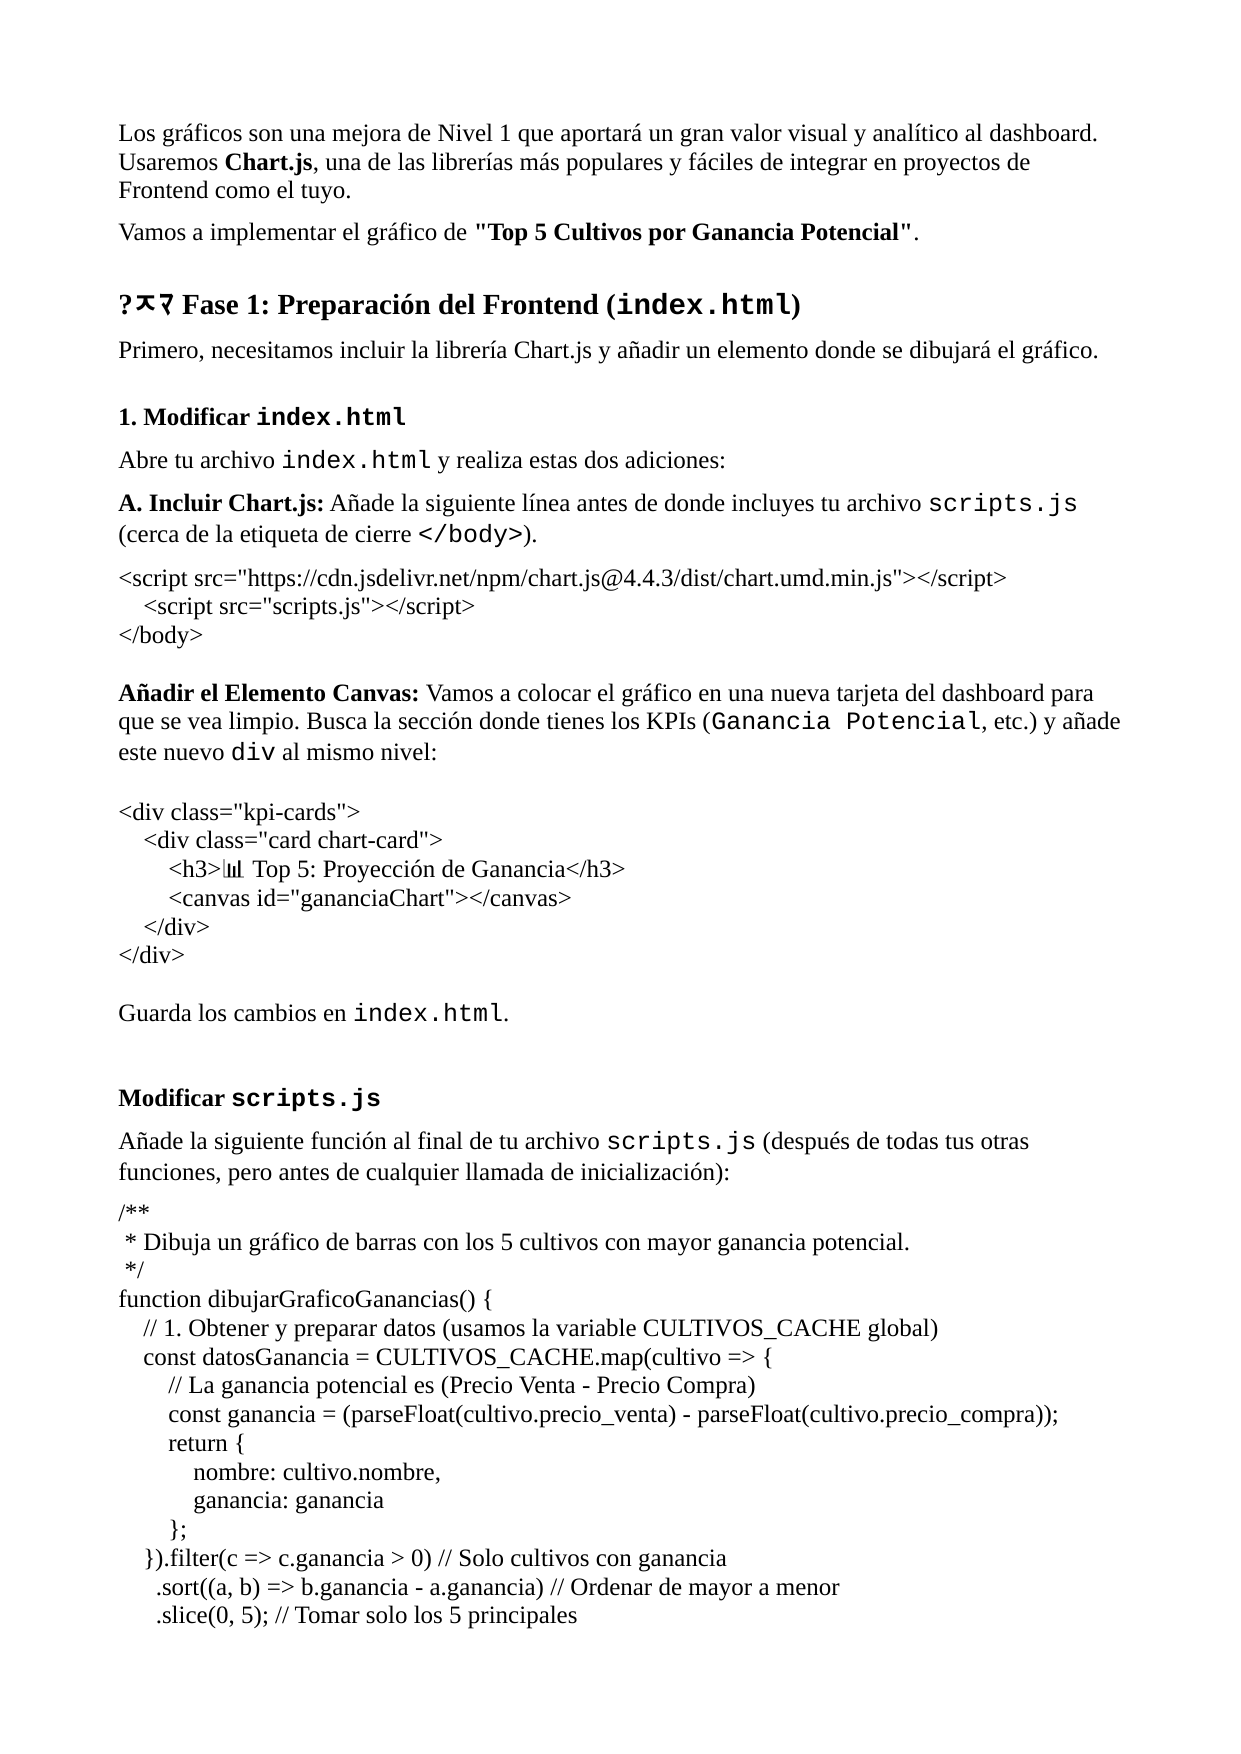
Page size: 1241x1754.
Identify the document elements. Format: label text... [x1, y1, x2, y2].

text ganancia: ganancia [118, 1486, 1122, 1514]
text </div> [118, 912, 1122, 941]
text <div class="kpi-cards"> [118, 797, 1122, 826]
text /** [118, 1198, 1122, 1227]
text // La ganancia potencial es (Precio Venta - Precio Compra) [118, 1371, 1122, 1399]
text <script src="scripts.js"></script> [118, 591, 1122, 620]
text <h3>📊 Top 5: Proyección de Ganancia</h3> [118, 854, 1122, 883]
text <script src="https://cdn.jsdelivr.net/npm/chart.js@4.4.3/dist/chart.umd.min.js"></script> [118, 563, 1122, 591]
text Los gráficos son una mejora de Nivel 1 que aportará un gran valor visual y analítico al dashboard. Usaremos Chart.js, una de las librerías más populares y fáciles de integrar en proyectos de Frontend como el tuyo. [118, 118, 1122, 204]
text const datosGanancia = CULTIVOS_CACHE.map(cultivo => { [118, 1342, 1122, 1371]
text </div> [118, 941, 1122, 969]
text const ganancia = (parseFloat(cultivo.precio_venta) - parseFloat(cultivo.precio_compra)); [118, 1399, 1122, 1428]
text .slice(0, 5); // Tomar solo los 5 principales [118, 1601, 1122, 1629]
subtitle 1. Modificar index.html [118, 402, 1122, 433]
subtitle ?￯ﾸﾏ Fase 1: Preparación del Frontend (index.html) [118, 283, 1122, 323]
text </body> [118, 620, 1122, 649]
text Abre tu archivo index.html y realiza estas dos adiciones: [118, 445, 1122, 476]
text }; [118, 1514, 1122, 1543]
text <canvas id="gananciaChart"></canvas> [118, 883, 1122, 912]
text nombre: cultivo.nombre, [118, 1457, 1122, 1486]
text Añade la siguiente función al final de tu archivo scripts.js (después de todas tus otras funciones, pero antes de cualquier llamada de inicialización): [118, 1126, 1122, 1186]
text <div class="card chart-card"> [118, 826, 1122, 854]
text * Dibuja un gráfico de barras con los 5 cultivos con mayor ganancia potencial. [118, 1227, 1122, 1256]
text A. Incluir Chart.js: Añade la siguiente línea antes de donde incluyes tu archivo scripts.js (cerca de la etiqueta de cierre </body>). [118, 488, 1122, 550]
text */ [118, 1256, 1122, 1284]
text Primero, necesitamos incluir la librería Chart.js y añadir un elemento donde se dibujará el gráfico. [118, 336, 1122, 364]
text Añadir el Elemento Canvas: Vamos a colocar el gráfico en una nueva tarjeta del dashboard para que se vea limpio. Busca la sección donde tienes los KPIs (Ganancia Potencial, etc.) y añade este nuevo div al mismo nivel: [118, 678, 1122, 768]
text Guarda los cambios en index.html. [118, 998, 1122, 1029]
text return { [118, 1428, 1122, 1457]
text }).filter(c => c.ganancia > 0) // Solo cultivos con ganancia [118, 1543, 1122, 1572]
text .sort((a, b) => b.ganancia - a.ganancia) // Ordenar de mayor a menor [118, 1572, 1122, 1601]
subtitle Modificar scripts.js [118, 1083, 1122, 1113]
text function dibujarGraficoGanancias() { [118, 1284, 1122, 1313]
text Vamos a implementar el gráfico de "Top 5 Cultivos por Ganancia Potencial". [118, 217, 1122, 246]
text // 1. Obtener y preparar datos (usamos la variable CULTIVOS_CACHE global) [118, 1313, 1122, 1342]
